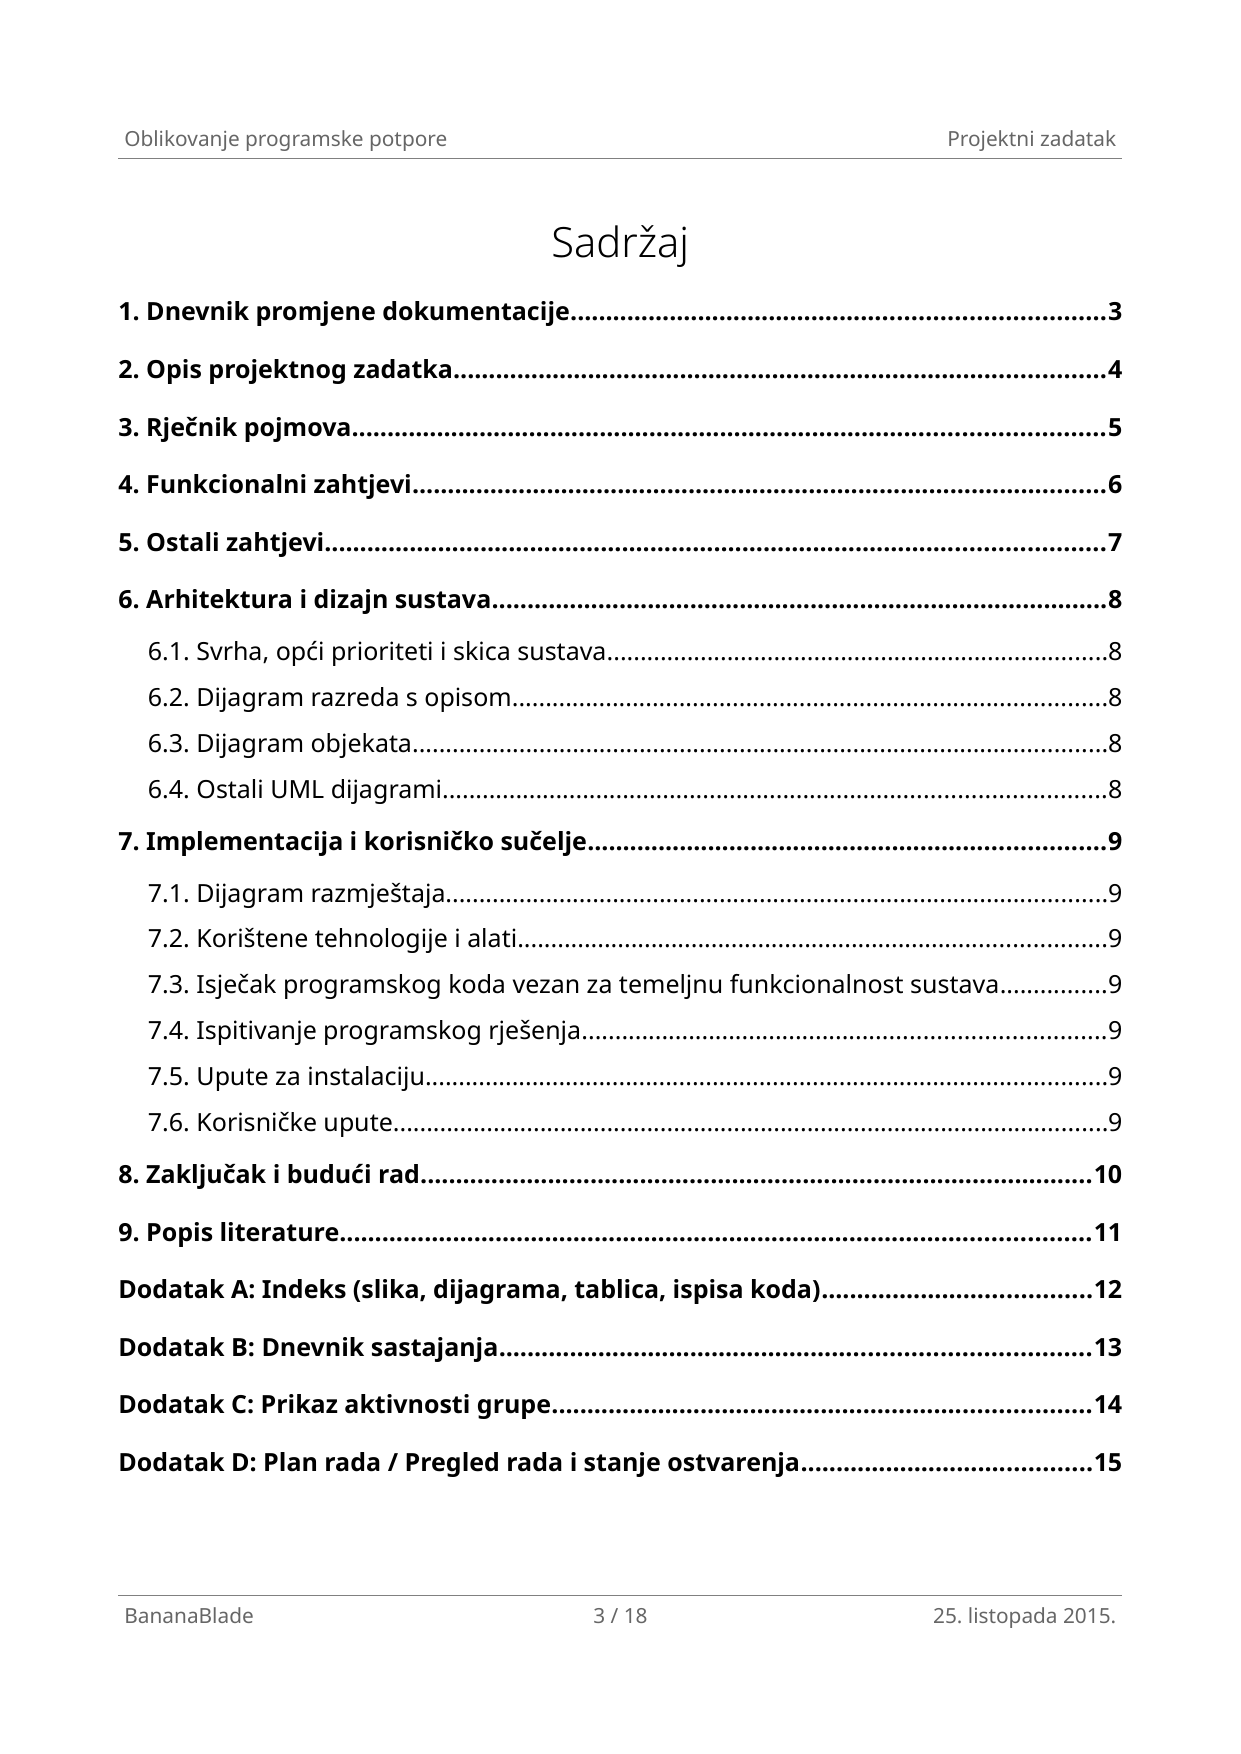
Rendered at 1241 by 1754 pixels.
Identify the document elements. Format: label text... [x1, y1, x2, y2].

text 5. Ostali zahtjevi 7 [118, 524, 1122, 558]
text 6.3. Dijagram objekata 8 [148, 726, 1122, 760]
text 7.3. Isječak programskog koda vezan za temeljnu funkcionalnost sustava 9 [148, 967, 1122, 1001]
text 8. Zaključak i budući rad 10 [118, 1157, 1122, 1191]
text 6.2. Dijagram razreda s opisom 8 [148, 680, 1122, 714]
text 6.1. Svrha, opći prioriteti i skica sustava 8 [148, 634, 1122, 668]
text 7.1. Dijagram razmještaja 9 [148, 875, 1122, 909]
text 1. Dnevnik promjene dokumentacije 3 [118, 294, 1122, 328]
text 7.6. Korisničke upute 9 [148, 1105, 1122, 1139]
text 4. Funkcionalni zahtjevi 6 [118, 467, 1122, 501]
text 2. Opis projektnog zadatka 4 [118, 352, 1122, 386]
text 3. Rječnik pojmova 5 [118, 409, 1122, 443]
text 7.5. Upute za instalaciju 9 [148, 1059, 1122, 1093]
text Dodatak D: Plan rada / Pregled rada i stanje ostvarenja 15 [118, 1445, 1122, 1479]
text 9. Popis literature 11 [118, 1214, 1122, 1248]
text Dodatak C: Prikaz aktivnosti grupe 14 [118, 1387, 1122, 1421]
text 7.4. Ispitivanje programskog rješenja 9 [148, 1013, 1122, 1047]
text 7.2. Korištene tehnologije i alati 9 [148, 921, 1122, 955]
subtitle Sadržaj [118, 213, 1122, 270]
text Dodatak A: Indeks (slika, dijagrama, tablica, ispisa koda) 12 [118, 1272, 1122, 1306]
text 6.4. Ostali UML dijagrami 8 [148, 772, 1122, 806]
text Dodatak B: Dnevnik sastajanja 13 [118, 1329, 1122, 1363]
text 6. Arhitektura i dizajn sustava 8 [118, 582, 1122, 616]
text 7. Implementacija i korisničko sučelje 9 [118, 823, 1122, 857]
